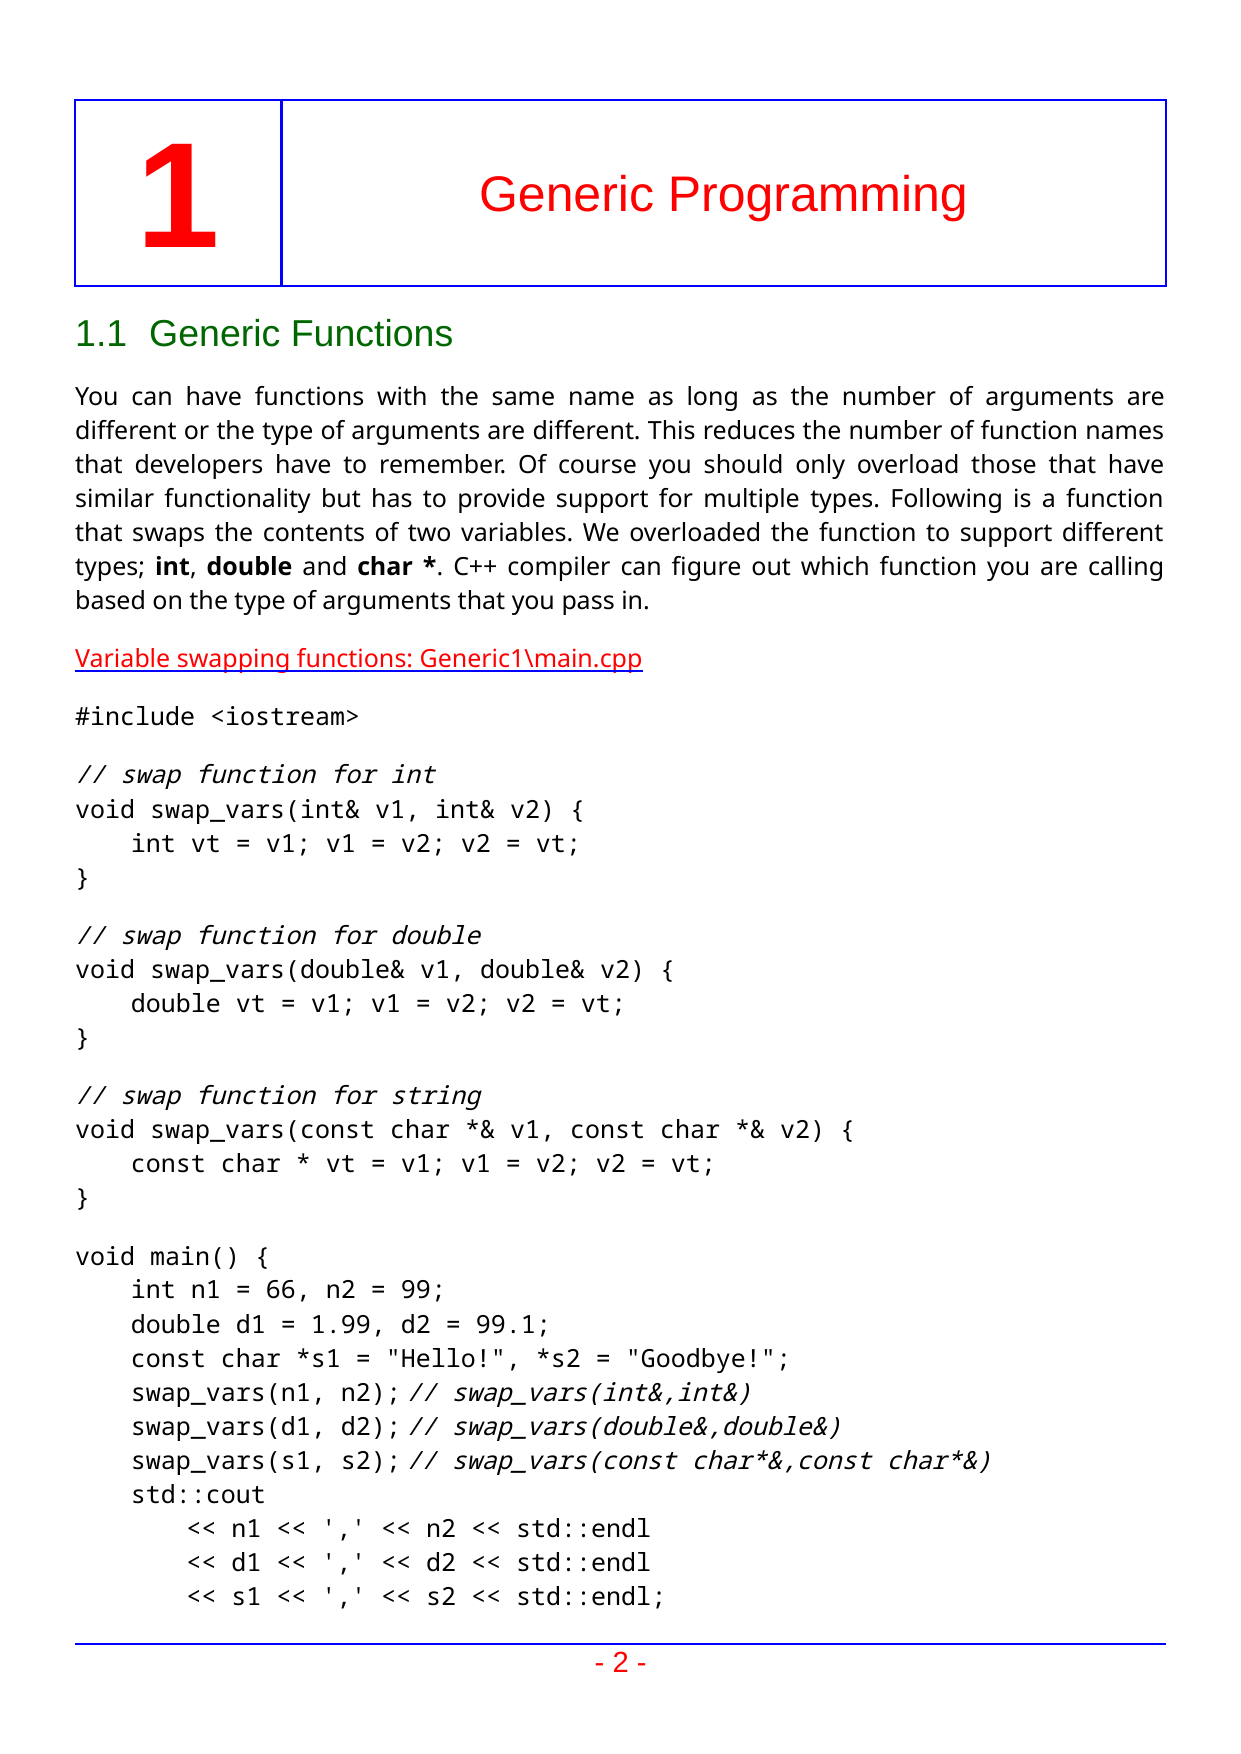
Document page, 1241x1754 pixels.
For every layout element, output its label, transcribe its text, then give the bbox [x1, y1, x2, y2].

text swap_vars(s1, s2); // swap_vars(const char*&,const char*&) [75, 1442, 1166, 1477]
table_header Generic Programming [283, 101, 1165, 285]
text swap_vars(n1, n2); // swap_vars(int&,int&) [75, 1374, 1166, 1408]
text } [75, 1020, 1166, 1054]
text // swap function for int [75, 757, 1166, 791]
text void swap_vars(int& v1, int& v2) { [75, 791, 1166, 825]
text void swap_vars(const char *& v1, const char *& v2) { [75, 1112, 1166, 1146]
text double vt = v1; v1 = v2; v2 = vt; [75, 986, 1166, 1020]
text void main() { [75, 1238, 1166, 1272]
text double d1 = 1.99, d2 = 99.1; [75, 1306, 1166, 1340]
text void swap_vars(double& v1, double& v2) { [75, 952, 1166, 986]
text You can have functions with the same name as long as the number of arguments are different or the type of arguments are different. This reduces the number of function names that developers have to remember. Of course you should only overload those that have similar functionality but has to provide support for multiple types. Following is a function that swaps the contents of two variables. We overloaded the function to support different types; int, double and char *. C++ compiler can figure out which function you are calling based on the type of arguments that you pass in. [75, 378, 1166, 617]
text swap_vars(d1, d2); // swap_vars(double&,double&) [75, 1408, 1166, 1442]
text int vt = v1; v1 = v2; v2 = vt; [75, 825, 1166, 859]
text Variable swapping functions: Generic1\main.cpp [75, 641, 1166, 675]
text const char *s1 = "Hello!", *s2 = "Goodbye!"; [75, 1340, 1166, 1374]
text << d1 << ',' << d2 << std::endl [75, 1545, 1166, 1579]
text } [75, 859, 1166, 893]
text std::cout [75, 1477, 1166, 1511]
text int n1 = 66, n2 = 99; [75, 1272, 1166, 1306]
text // swap function for string [75, 1078, 1166, 1112]
text #include <iostream> [75, 699, 1166, 733]
text << n1 << ',' << n2 << std::endl [75, 1511, 1166, 1545]
text } [75, 1180, 1166, 1214]
table_header 1 [76, 101, 280, 285]
text // swap function for double [75, 917, 1166, 952]
text 1.1 Generic Functions [75, 311, 1166, 354]
text << s1 << ',' << s2 << std::endl; [75, 1579, 1166, 1613]
text const char * vt = v1; v1 = v2; v2 = vt; [75, 1146, 1166, 1180]
